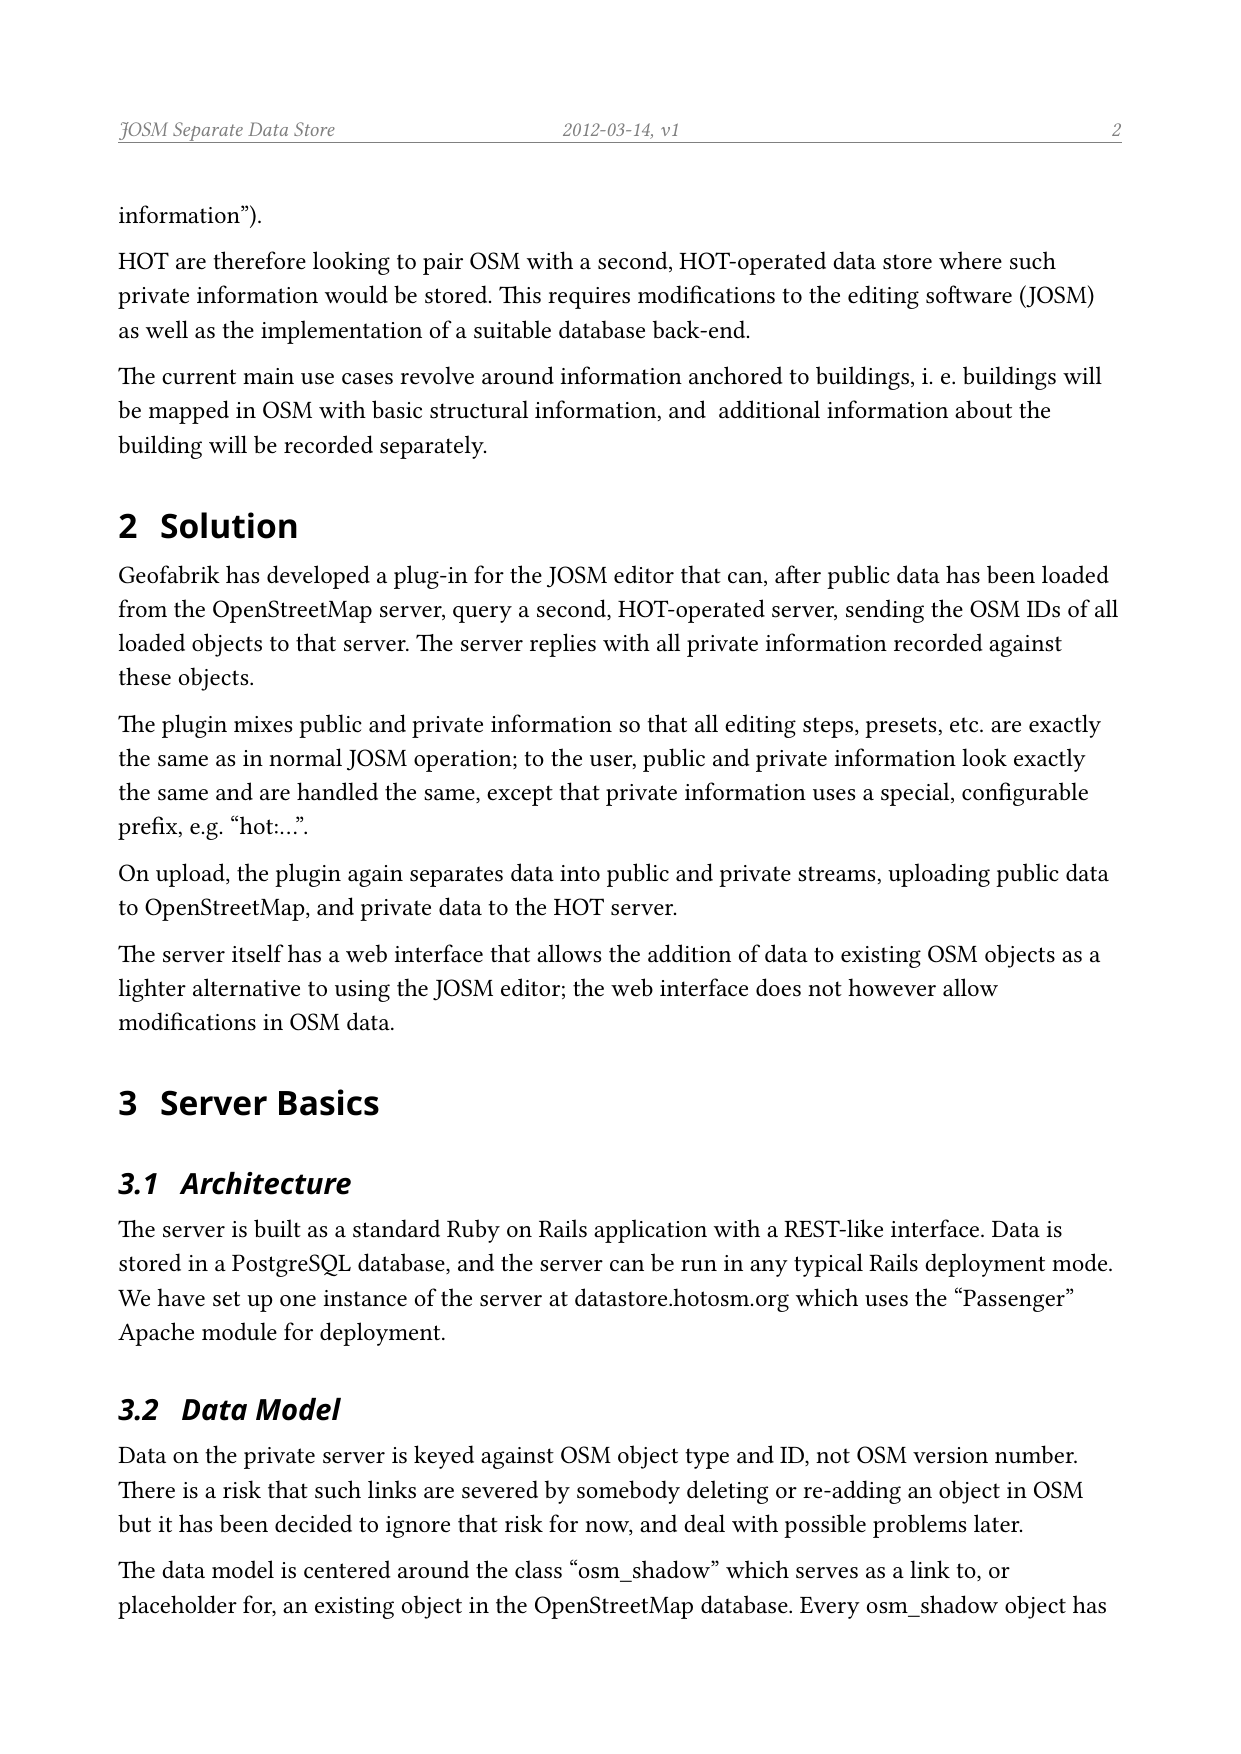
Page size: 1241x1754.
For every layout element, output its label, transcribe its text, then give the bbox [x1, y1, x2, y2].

text On upload, the plugin again separates data into public and private streams, uploading public data to OpenStreetMap, and private data to the HOT server. [118, 859, 1122, 922]
subtitle Architecture [118, 1163, 1122, 1203]
text Geofabrik has developed a plug-in for the JOSM editor that can, after public data has been loaded from the OpenStreetMap server, query a second, HOT-operated server, sending the OSM IDs of all loaded objects to that server. The server replies with all private information recorded against these objects. [118, 561, 1122, 692]
text The plugin mixes public and private information so that all editing steps, presets, etc. are exactly the same as in normal JOSM operation; to the user, public and private information look exactly the same and are handled the same, except that private information uses a special, configurable prefix, e.g. “hot:...”. [118, 710, 1122, 841]
subtitle Solution [118, 502, 1122, 548]
text The data model is centered around the class “osm_shadow” which serves as a link to, or placeholder for, an existing object in the OpenStreetMap database. Every osm_shadow object has [118, 1557, 1122, 1619]
text information”). [118, 201, 1122, 229]
text The server itself has a web interface that allows the addition of data to existing OSM objects as a lighter alternative to using the JOSM editor; the web interface does not however allow modifications in OSM data. [118, 940, 1122, 1037]
subtitle Server Basics [118, 1080, 1122, 1126]
text The server is built as a standard Ruby on Rails application with a REST-like interface. Data is stored in a PostgreSQL database, and the server can be run in any typical Rails deployment mode. We have set up one instance of the server at datastore.hotosm.org which uses the “Passenger” Apache module for deployment. [118, 1215, 1122, 1346]
text The current main use cases revolve around information anchored to buildings, i. e. buildings will be mapped in OSM with basic structural information, and additional information about the building will be recorded separately. [118, 362, 1122, 459]
subtitle Data Model [118, 1389, 1122, 1429]
text HOT are therefore looking to pair OSM with a second, HOT-operated data store where such private information would be stored. This requires modifications to the editing software (JOSM) as well as the implementation of a suitable database back-end. [118, 247, 1122, 344]
text Data on the private server is keyed against OSM object type and ID, not OSM version number. There is a risk that such links are severed by somebody deleting or re-adding an object in OSM but it has been decided to ignore that risk for now, and deal with possible problems later. [118, 1442, 1122, 1538]
